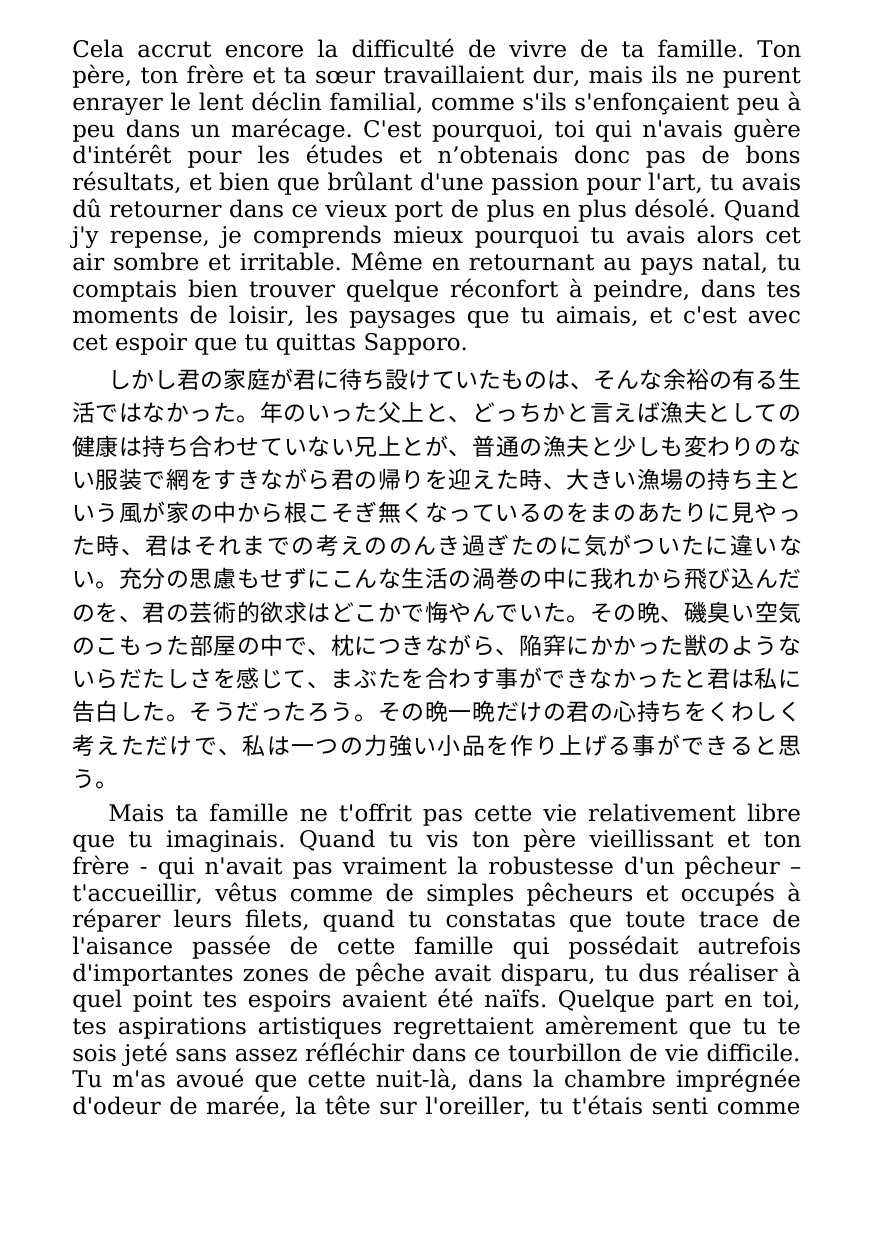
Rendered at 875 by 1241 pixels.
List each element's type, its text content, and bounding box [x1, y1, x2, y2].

text Cela accrut encore la difficulté de vivre de ta famille. Ton père, ton frère et ta sœur travaillaient dur, mais ils ne purent enrayer le lent déclin familial, comme s'ils s'enfonçaient peu à peu dans un marécage. C'est pourquoi, toi qui n'avais guère d'intérêt pour les études et n’obtenais donc pas de bons résultats, et bien que brûlant d'une passion pour l'art, tu avais dû retourner dans ce vieux port de plus en plus désolé. Quand j'y repense, je comprends mieux pourquoi tu avais alors cet air sombre et irritable. Même en retournant au pays natal, tu comptais bien trouver quelque réconfort à peindre, dans tes moments de loisir, les paysages que tu aimais, et c'est avec cet espoir que tu quittas Sapporo. [72, 36, 802, 356]
text Mais ta famille ne t'offrit pas cette vie relativement libre que tu imaginais. Quand tu vis ton père vieillissant et ton frère - qui n'avait pas vraiment la robustesse d'un pêcheur – t'accueillir, vêtus comme de simples pêcheurs et occupés à réparer leurs filets, quand tu constatas que toute trace de l'aisance passée de cette famille qui possédait autrefois d'importantes zones de pêche avait disparu, tu dus réaliser à quel point tes espoirs avaient été naïfs. Quelque part en toi, tes aspirations artistiques regrettaient amèrement que tu te sois jeté sans assez réfléchir dans ce tourbillon de vie difficile. Tu m'as avoué que cette nuit-là, dans la chambre imprégnée d'odeur de marée, la tête sur l'oreiller, tu t'étais senti comme [72, 800, 802, 1120]
text しかし君の家庭が君に待ち設けていたものは、そんな余裕の有る生活ではなかった。年のいった父上と、どっちかと言えば漁夫としての健康は持ち合わせていない兄上とが、普通の漁夫と少しも変わりのない服装で網をすきながら君の帰りを迎えた時、大きい漁場の持ち主という風が家の中から根こそぎ無くなっているのをまのあたりに見やった時、君はそれまでの考えののんき過ぎたのに気がついたに違いない。充分の思慮もせずにこんな生活の渦巻の中に我れから飛び込んだのを、君の芸術的欲求はどこかで悔やんでいた。その晩、磯臭い空気のこもった部屋の中で、枕につきながら、陥穽にかかった獣のようないらだたしさを感じて、まぶたを合わす事ができなかったと君は私に告白した。そうだったろう。その晩一晩だけの君の心持ちをくわしく考えただけで、私は一つの力強い小品を作り上げる事ができると思う。 [72, 362, 802, 794]
